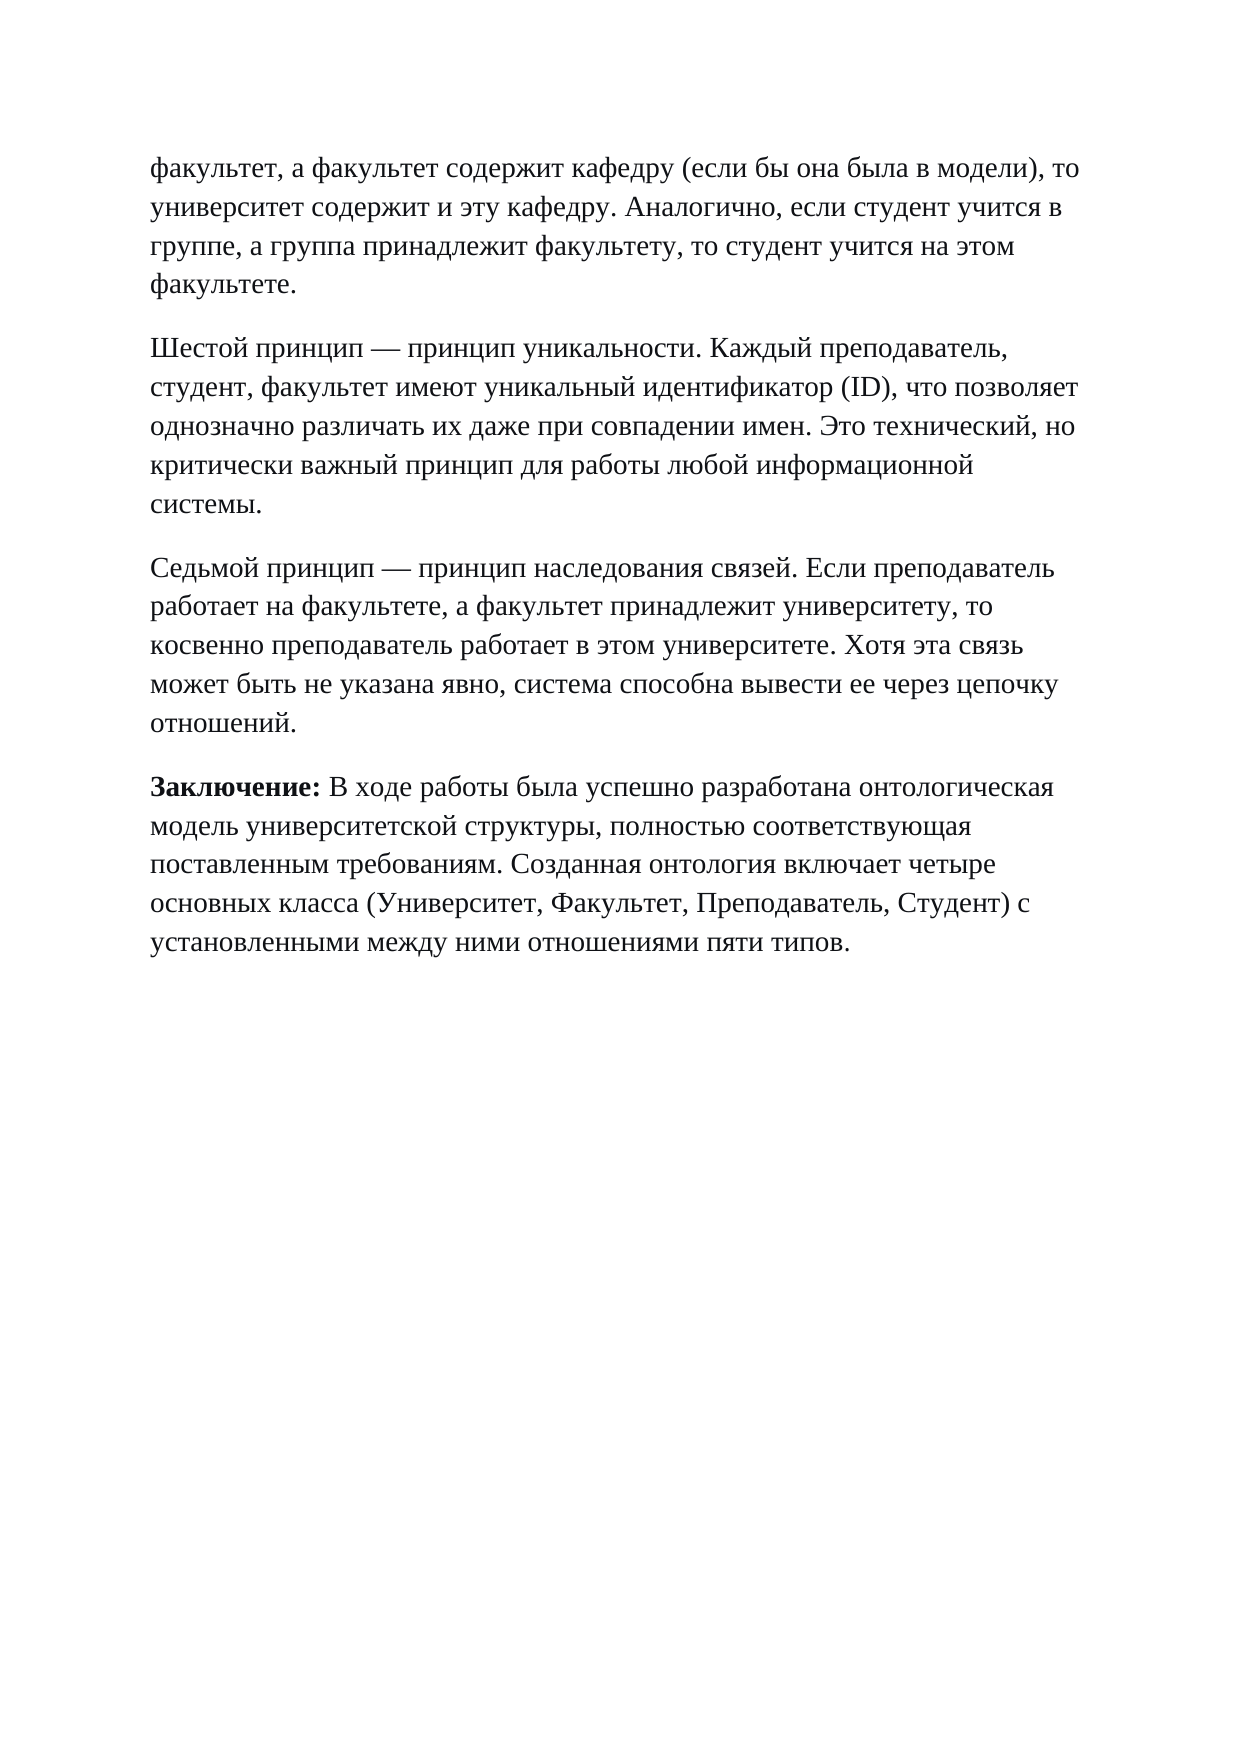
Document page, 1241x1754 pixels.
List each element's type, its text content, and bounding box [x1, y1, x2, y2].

text Седьмой принцип — принцип наследования связей. Если преподаватель работает на факультете, а факультет принадлежит университету, то косвенно преподаватель работает в этом университете. Хотя эта связь может быть не указана явно, система способна вывести ее через цепочку отношений. [150, 550, 1090, 739]
text факультет, а факультет содержит кафедру (если бы она была в модели), то университет содержит и эту кафедру. Аналогично, если студент учится в группе, а группа принадлежит факультету, то студент учится на этом факультете. [150, 150, 1090, 300]
text Шестой принцип — принцип уникальности. Каждый преподаватель, студент, факультет имеют уникальный идентификатор (ID), что позволяет однозначно различать их даже при совпадении имен. Это технический, но критически важный принцип для работы любой информационной системы. [150, 330, 1090, 519]
text Заключение: В ходе работы была успешно разработана онтологическая модель университетской структуры, полностью соответствующая поставленным требованиям. Созданная онтология включает четыре основных класса (Университет, Факультет, Преподаватель, Студент) с установленными между ними отношениями пяти типов. [150, 769, 1090, 959]
